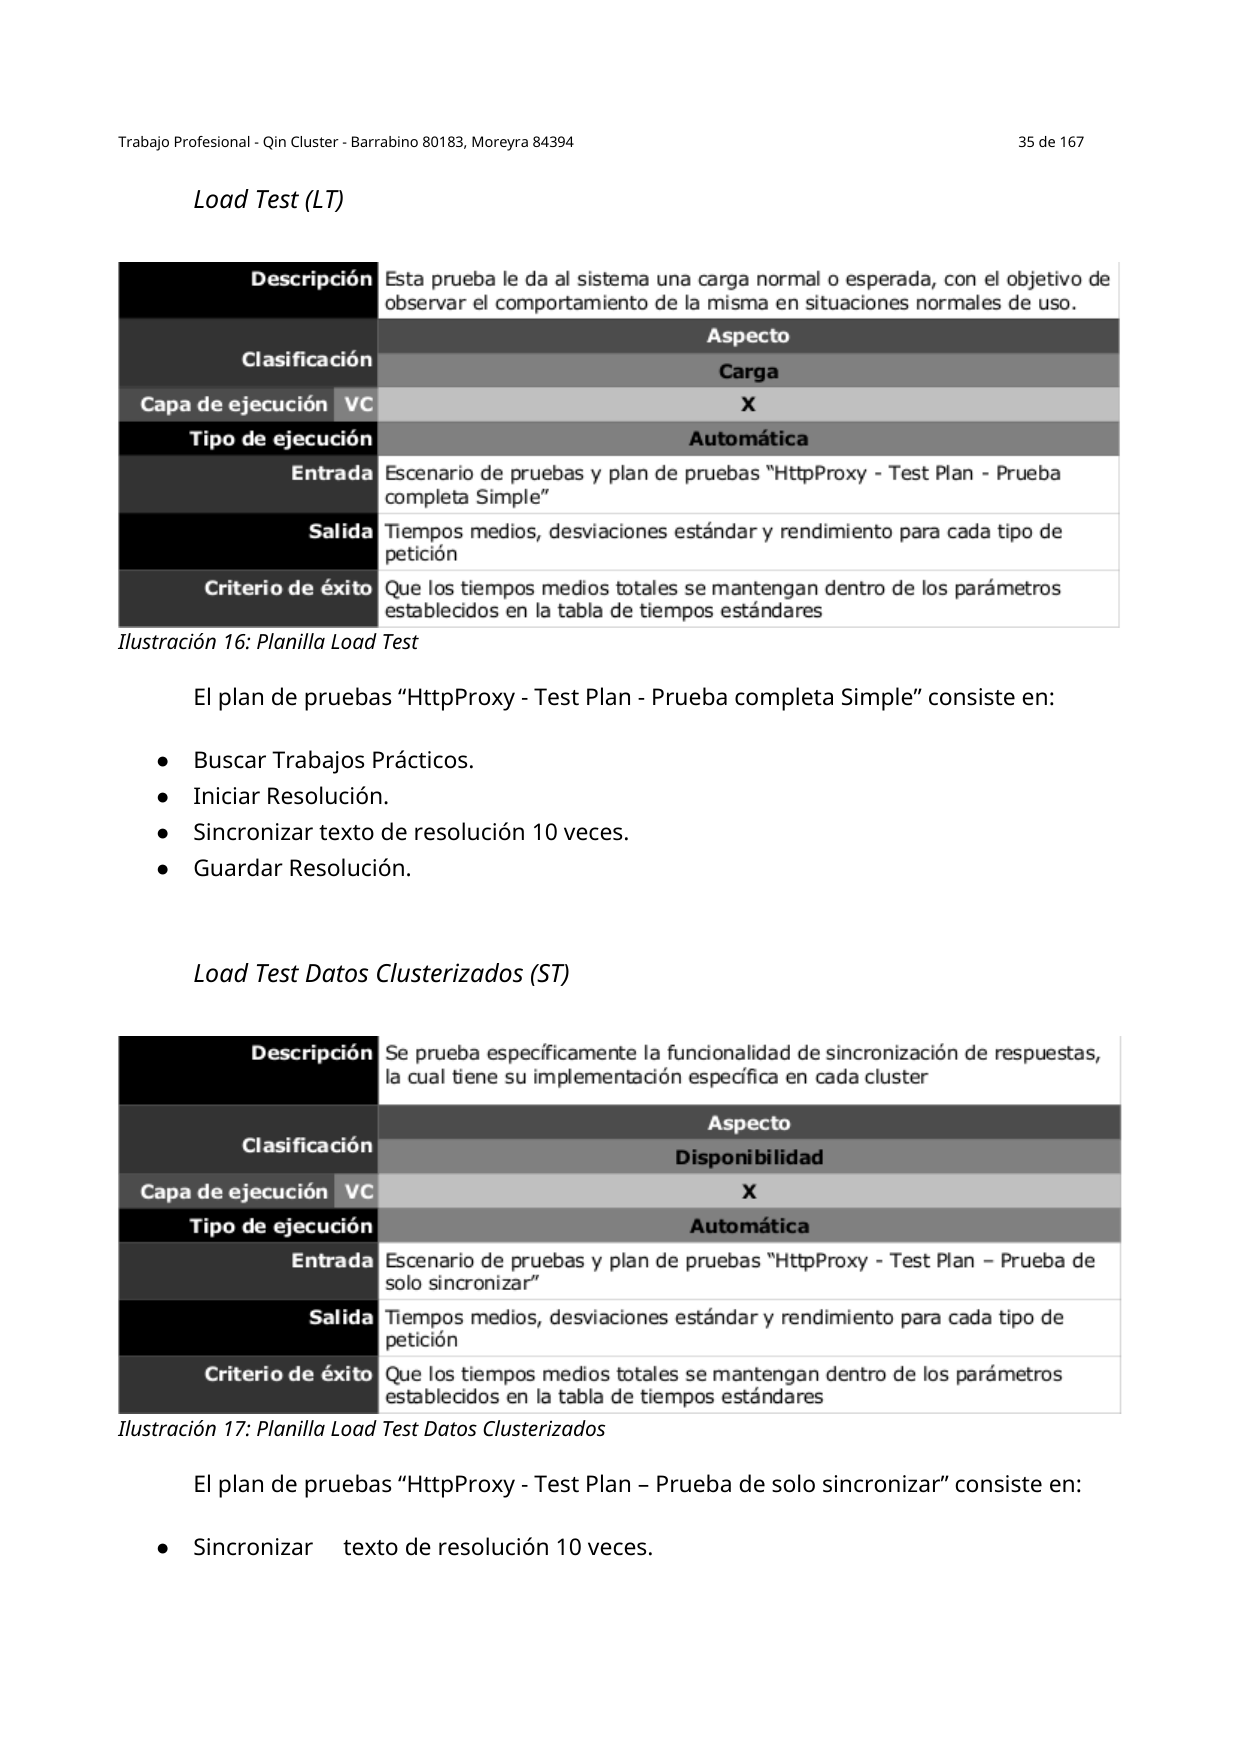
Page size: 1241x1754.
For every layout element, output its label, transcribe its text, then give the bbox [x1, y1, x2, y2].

text El plan de pruebas “HttpProxy - Test Plan - Prueba completa Simple” consiste en: [118, 681, 1122, 713]
picture [118, 262, 1123, 628]
text Load Test (LT) [118, 182, 1122, 216]
text Load Test Datos Clusterizados (ST) [118, 956, 1122, 990]
list Sincronizar texto de resolución 10 veces. [156, 816, 1122, 847]
list Guardar Resolución. [156, 852, 1122, 883]
picture [118, 1036, 1123, 1414]
list Iniciar Resolución. [156, 780, 1122, 811]
list Sincronizar texto de resolución 10 veces. [156, 1530, 1122, 1562]
text El plan de pruebas “HttpProxy - Test Plan – Prueba de solo sincronizar” consiste en: [118, 1468, 1122, 1499]
list Buscar Trabajos Prácticos. [156, 744, 1122, 775]
text Ilustración 16: Planilla Load Test [118, 628, 1122, 656]
text Ilustración 17: Planilla Load Test Datos Clusterizados [118, 1414, 1122, 1442]
